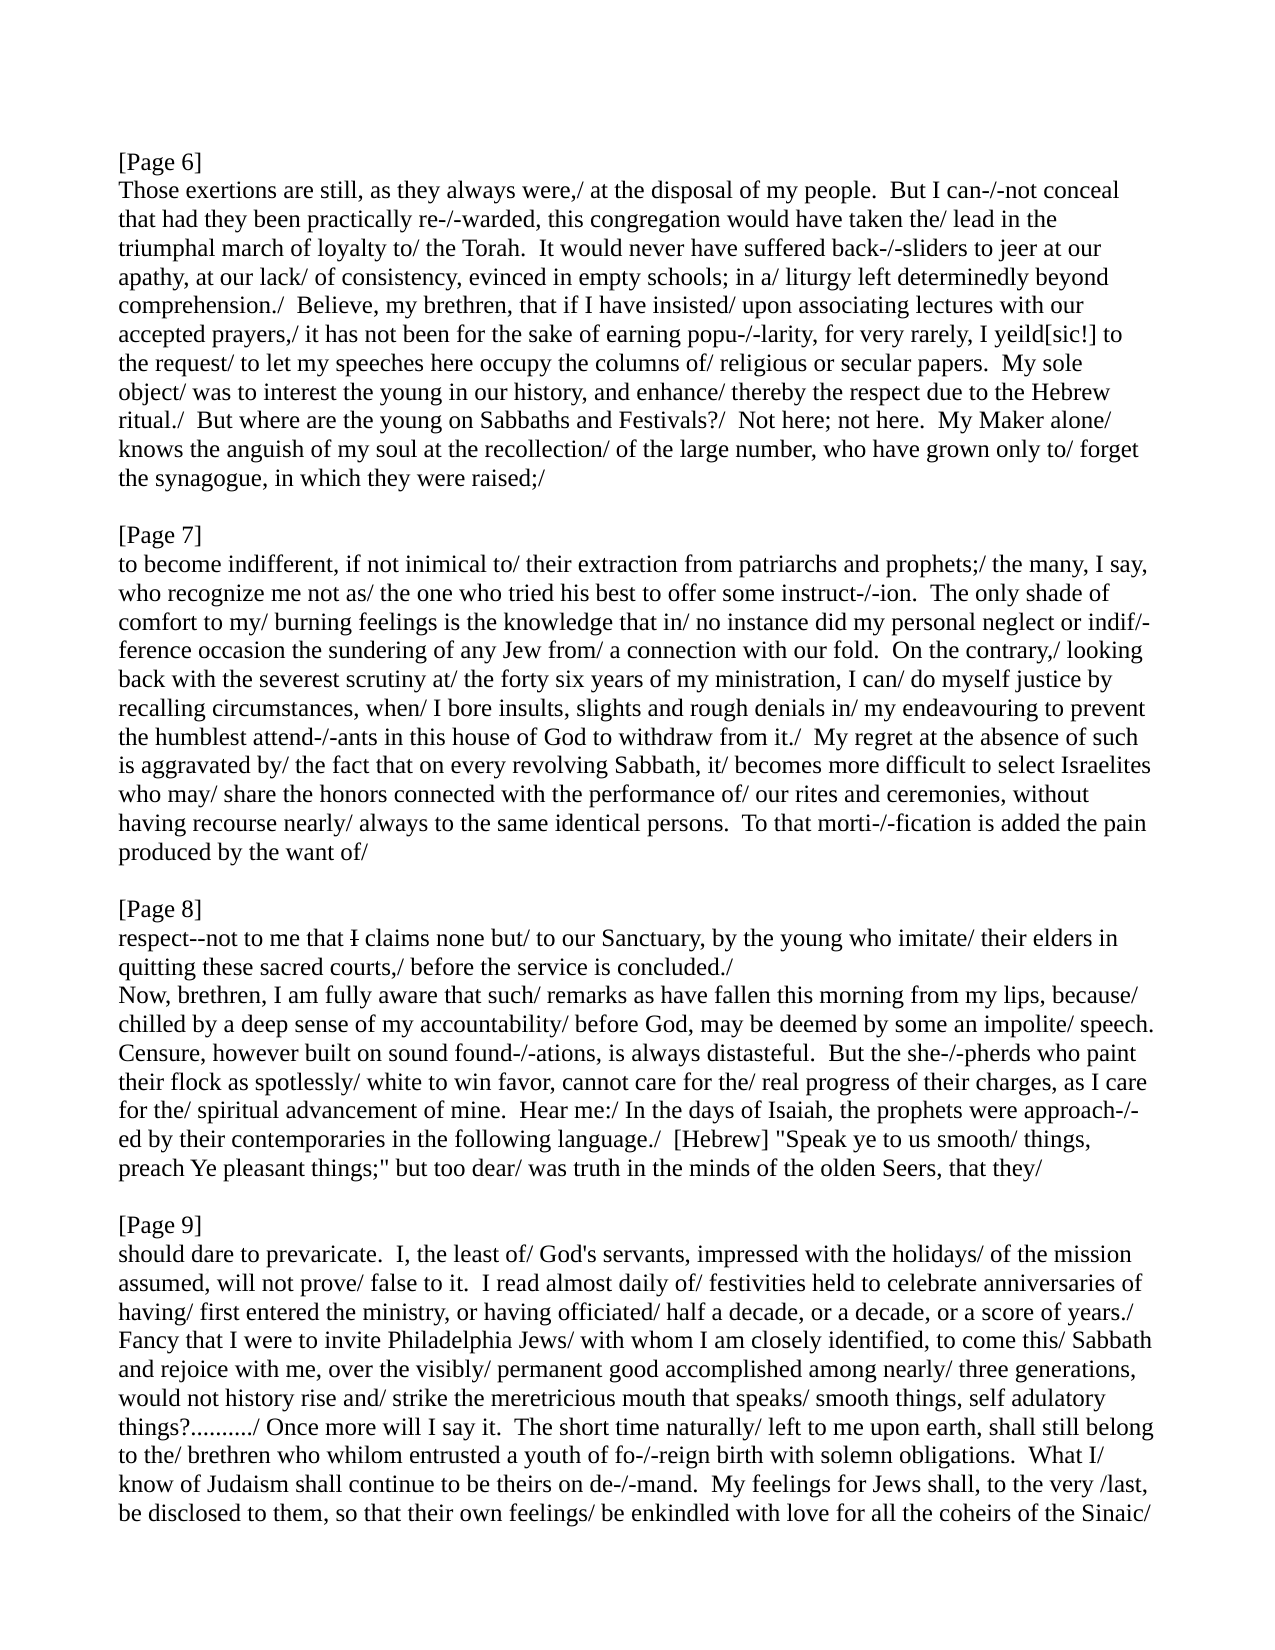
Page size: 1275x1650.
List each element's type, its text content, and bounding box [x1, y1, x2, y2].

text Those exertions are still, as they always were,/ at the disposal of my people. But I can-/-not conceal that had they been practically re-/-warded, this congregation would have taken the/ lead in the triumphal march of loyalty to/ the Torah. It would never have suffered back-/-sliders to jeer at our apathy, at our lack/ of consistency, evinced in empty schools; in a/ liturgy left determinedly beyond comprehension./ Believe, my brethren, that if I have insisted/ upon associating lectures with our accepted prayers,/ it has not been for the sake of earning popu-/-larity, for very rarely, I yeild[sic!] to the request/ to let my speeches here occupy the columns of/ religious or secular papers. My sole object/ was to interest the young in our history, and enhance/ thereby the respect due to the Hebrew ritual./ But where are the young on Sabbaths and Festivals?/ Not here; not here. My Maker alone/ knows the anguish of my soul at the recollection/ of the large number, who have grown only to/ forget the synagogue, in which they were raised;/ [118, 176, 1157, 492]
text should dare to prevaricate. I, the least of/ God's servants, impressed with the holidays/ of the mission assumed, will not prove/ false to it. I read almost daily of/ festivities held to celebrate anniversaries of having/ first entered the ministry, or having officiated/ half a decade, or a decade, or a score of years./ Fancy that I were to invite Philadelphia Jews/ with whom I am closely identified, to come this/ Sabbath and rejoice with me, over the visibly/ permanent good accomplished among nearly/ three generations, would not history rise and/ strike the meretricious mouth that speaks/ smooth things, self adulatory things?........../ Once more will I say it. The short time naturally/ left to me upon earth, shall still belong to the/ brethren who whilom entrusted a youth of fo-/-reign birth with solemn obligations. What I/ know of Judaism shall continue to be theirs on de-/-mand. My feelings for Jews shall, to the very /last, be disclosed to them, so that their own feelings/ be enkindled with love for all the coheirs of the Sinaic/ [118, 1239, 1157, 1527]
text [Page 9] [118, 1211, 1157, 1239]
text Now, brethren, I am fully aware that such/ remarks as have fallen this morning from my lips, because/ chilled by a deep sense of my accountability/ before God, may be deemed by some an impolite/ speech. Censure, however built on sound found-/-ations, is always distasteful. But the she-/-pherds who paint their flock as spotlessly/ white to win favor, cannot care for the/ real progress of their charges, as I care for the/ spiritual advancement of mine. Hear me:/ In the days of Isaiah, the prophets were approach-/-ed by their contemporaries in the following language./ [Hebrew] "Speak ye to us smooth/ things, preach Ye pleasant things;" but too dear/ was truth in the minds of the olden Seers, that they/ [118, 981, 1157, 1182]
text [Page 8] [118, 894, 1157, 923]
text to become indifferent, if not inimical to/ their extraction from patriarchs and prophets;/ the many, I say, who recognize me not as/ the one who tried his best to offer some instruct-/-ion. The only shade of comfort to my/ burning feelings is the knowledge that in/ no instance did my personal neglect or indif/-ference occasion the sundering of any Jew from/ a connection with our fold. On the contrary,/ looking back with the severest scrutiny at/ the forty six years of my ministration, I can/ do myself justice by recalling circumstances, when/ I bore insults, slights and rough denials in/ my endeavouring to prevent the humblest attend-/-ants in this house of God to withdraw from it./ My regret at the absence of such is aggravated by/ the fact that on every revolving Sabbath, it/ becomes more difficult to select Israelites who may/ share the honors connected with the performance of/ our rites and ceremonies, without having recourse nearly/ always to the same identical persons. To that morti-/-fication is added the pain produced by the want of/ [118, 549, 1157, 866]
text [Page 6] [118, 147, 1157, 176]
text respect--not to me that I claims none but/ to our Sanctuary, by the young who imitate/ their elders in quitting these sacred courts,/ before the service is concluded./ [118, 923, 1157, 981]
text [Page 7] [118, 521, 1157, 549]
